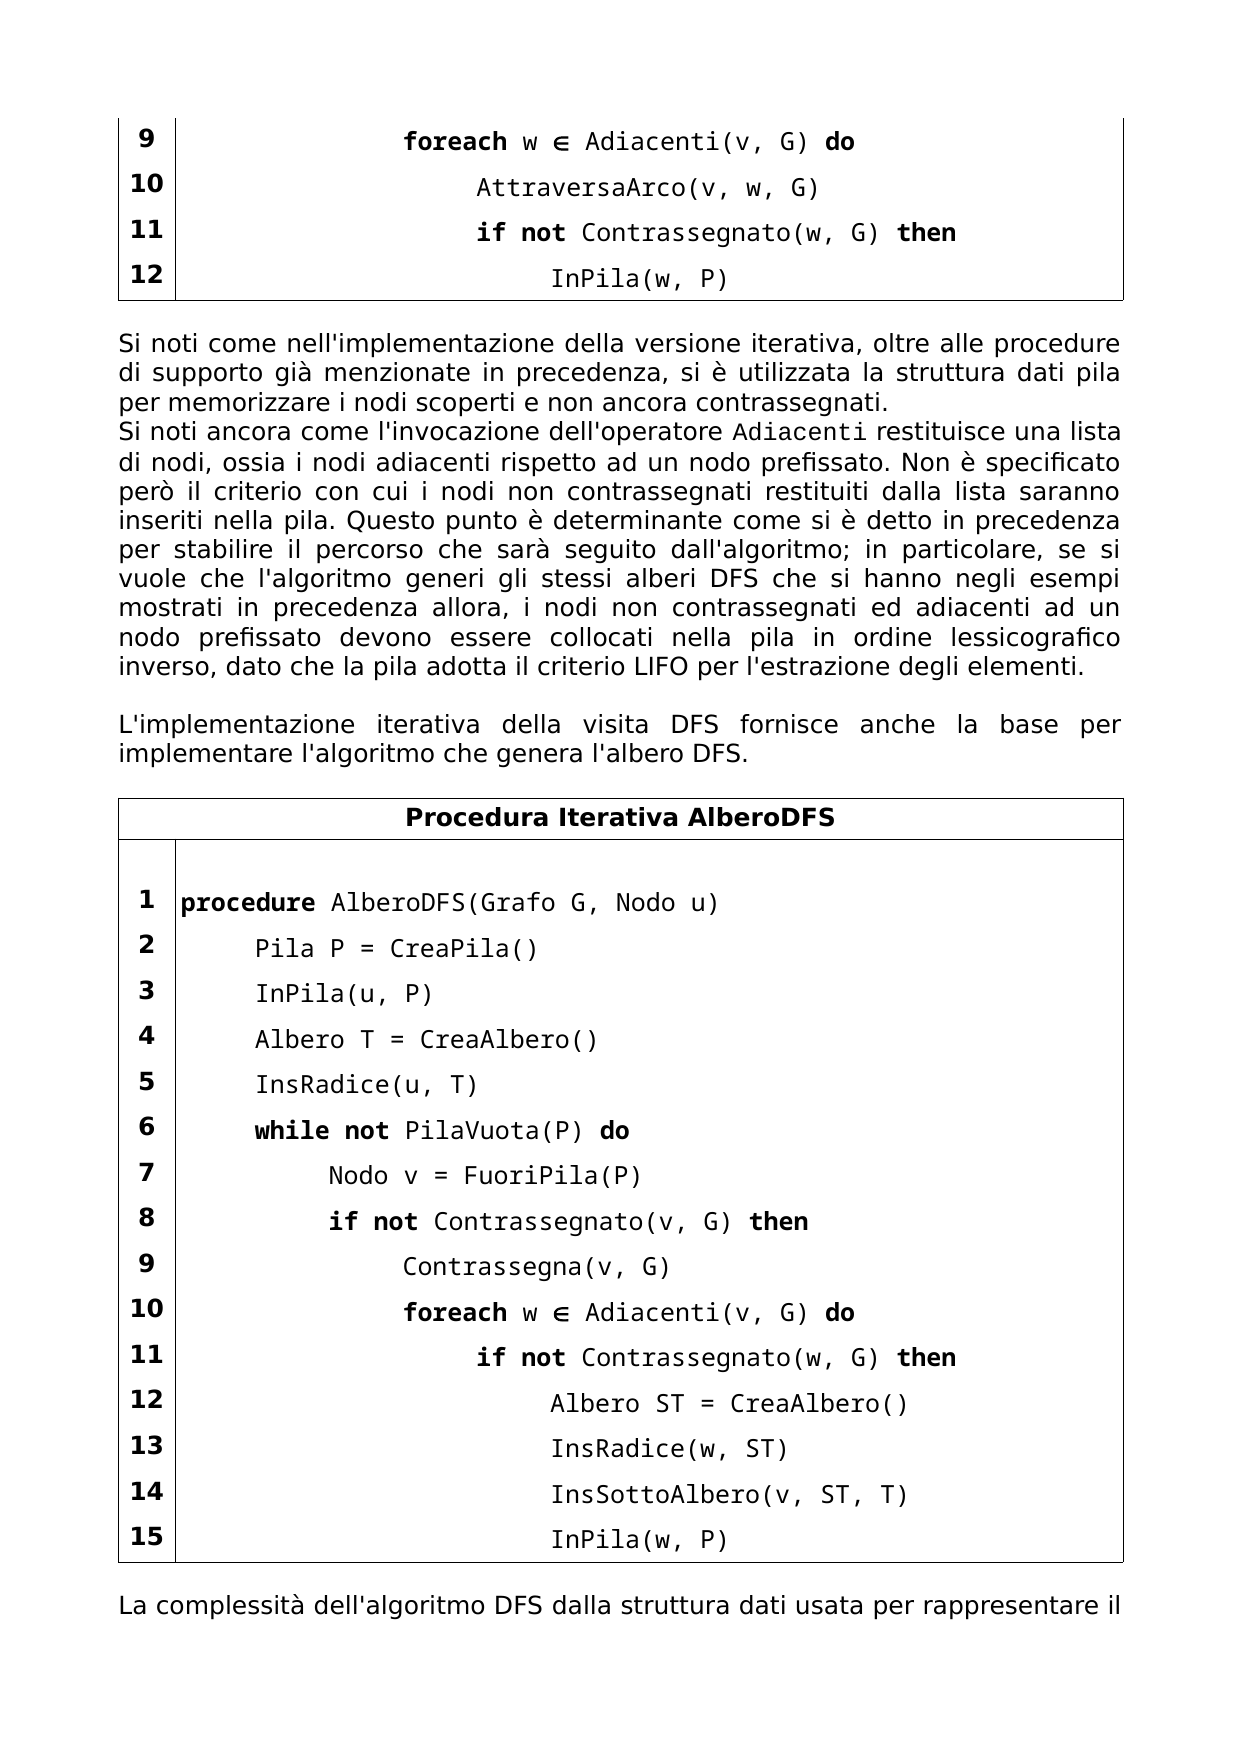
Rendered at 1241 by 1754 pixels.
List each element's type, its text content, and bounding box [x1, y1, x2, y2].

table_cell 9 [119, 118, 175, 164]
table_cell [176, 840, 1123, 879]
table_cell InsRadice(u, T) [176, 1061, 1123, 1107]
table_cell 11 [119, 209, 175, 255]
table_cell 1 [119, 879, 175, 925]
table_cell InsRadice(w, ST) [176, 1425, 1123, 1471]
table_cell while not PilaVuota(P) do [176, 1107, 1123, 1152]
table_cell 10 [119, 164, 175, 209]
table_cell Nodo v = FuoriPila(P) [176, 1152, 1123, 1198]
table_cell Albero T = CreaAlbero() [176, 1016, 1123, 1061]
table_cell 14 [119, 1471, 175, 1516]
table_cell InPila(u, P) [176, 970, 1123, 1016]
text Si noti ancora come l'invocazione dell'operatore Adiacenti restituisce una lista di nodi, ossia i nodi adiacenti rispetto ad un nodo prefissato. Non è specificato però il criterio con cui i nodi non contrassegnati restituiti dalla lista saranno inseriti nella pila. Questo punto è determinante come si è detto in precedenza per stabilire il percorso che sarà seguito dall'algoritmo; in particolare, se si vuole che l'algoritmo generi gli stessi alberi DFS che si hanno negli esempi mostrati in precedenza allora, i nodi non contrassegnati ed adiacenti ad un nodo prefissato devono essere collocati nella pila in ordine lessicografico inverso, dato che la pila adotta il criterio LIFO per l'estrazione degli elementi. [118, 417, 1122, 681]
table_cell if not Contrassegnato(w, G) then [176, 1334, 1123, 1380]
table_cell [119, 840, 175, 879]
table_cell InPila(w, P) [176, 1516, 1123, 1562]
table_cell 13 [119, 1425, 175, 1471]
table_cell InsSottoAlbero(v, ST, T) [176, 1471, 1123, 1516]
text L'implementazione iterativa della visita DFS fornisce anche la base per implementare l'algoritmo che genera l'albero DFS. [118, 710, 1122, 768]
text Si noti come nell'implementazione della versione iterativa, oltre alle procedure di supporto già menzionate in precedenza, si è utilizzata la struttura dati pila per memorizzare i nodi scoperti e non ancora contrassegnati. [118, 329, 1122, 417]
table_cell InPila(w, P) [176, 255, 1123, 300]
table_cell if not Contrassegnato(w, G) then [176, 209, 1123, 255]
table_cell 7 [119, 1152, 175, 1198]
table_cell 9 [119, 1243, 175, 1289]
table_cell Contrassegna(v, G) [176, 1243, 1123, 1289]
table_cell if not Contrassegnato(v, G) then [176, 1198, 1123, 1243]
table_cell 15 [119, 1516, 175, 1562]
table_cell foreach w Î Adiacenti(v, G) do [176, 1289, 1123, 1334]
table_cell 6 [119, 1107, 175, 1152]
table_cell 2 [119, 925, 175, 970]
table_cell 10 [119, 1289, 175, 1334]
table_cell foreach w Î Adiacenti(v, G) do [176, 118, 1123, 164]
table_cell AttraversaArco(v, w, G) [176, 164, 1123, 209]
text La complessità dell'algoritmo DFS dalla struttura dati usata per rappresentare il [118, 1591, 1122, 1620]
table_cell 3 [119, 970, 175, 1016]
table_cell 12 [119, 255, 175, 300]
table_cell 5 [119, 1061, 175, 1107]
table_cell Albero ST = CreaAlbero() [176, 1380, 1123, 1425]
table_cell procedure AlberoDFS(Grafo G, Nodo u) [176, 879, 1123, 925]
table_cell Pila P = CreaPila() [176, 925, 1123, 970]
table_cell 8 [119, 1198, 175, 1243]
table_cell 4 [119, 1016, 175, 1061]
table_cell 12 [119, 1380, 175, 1425]
table_cell 11 [119, 1334, 175, 1380]
table_header Procedura Iterativa AlberoDFS [119, 799, 1123, 838]
